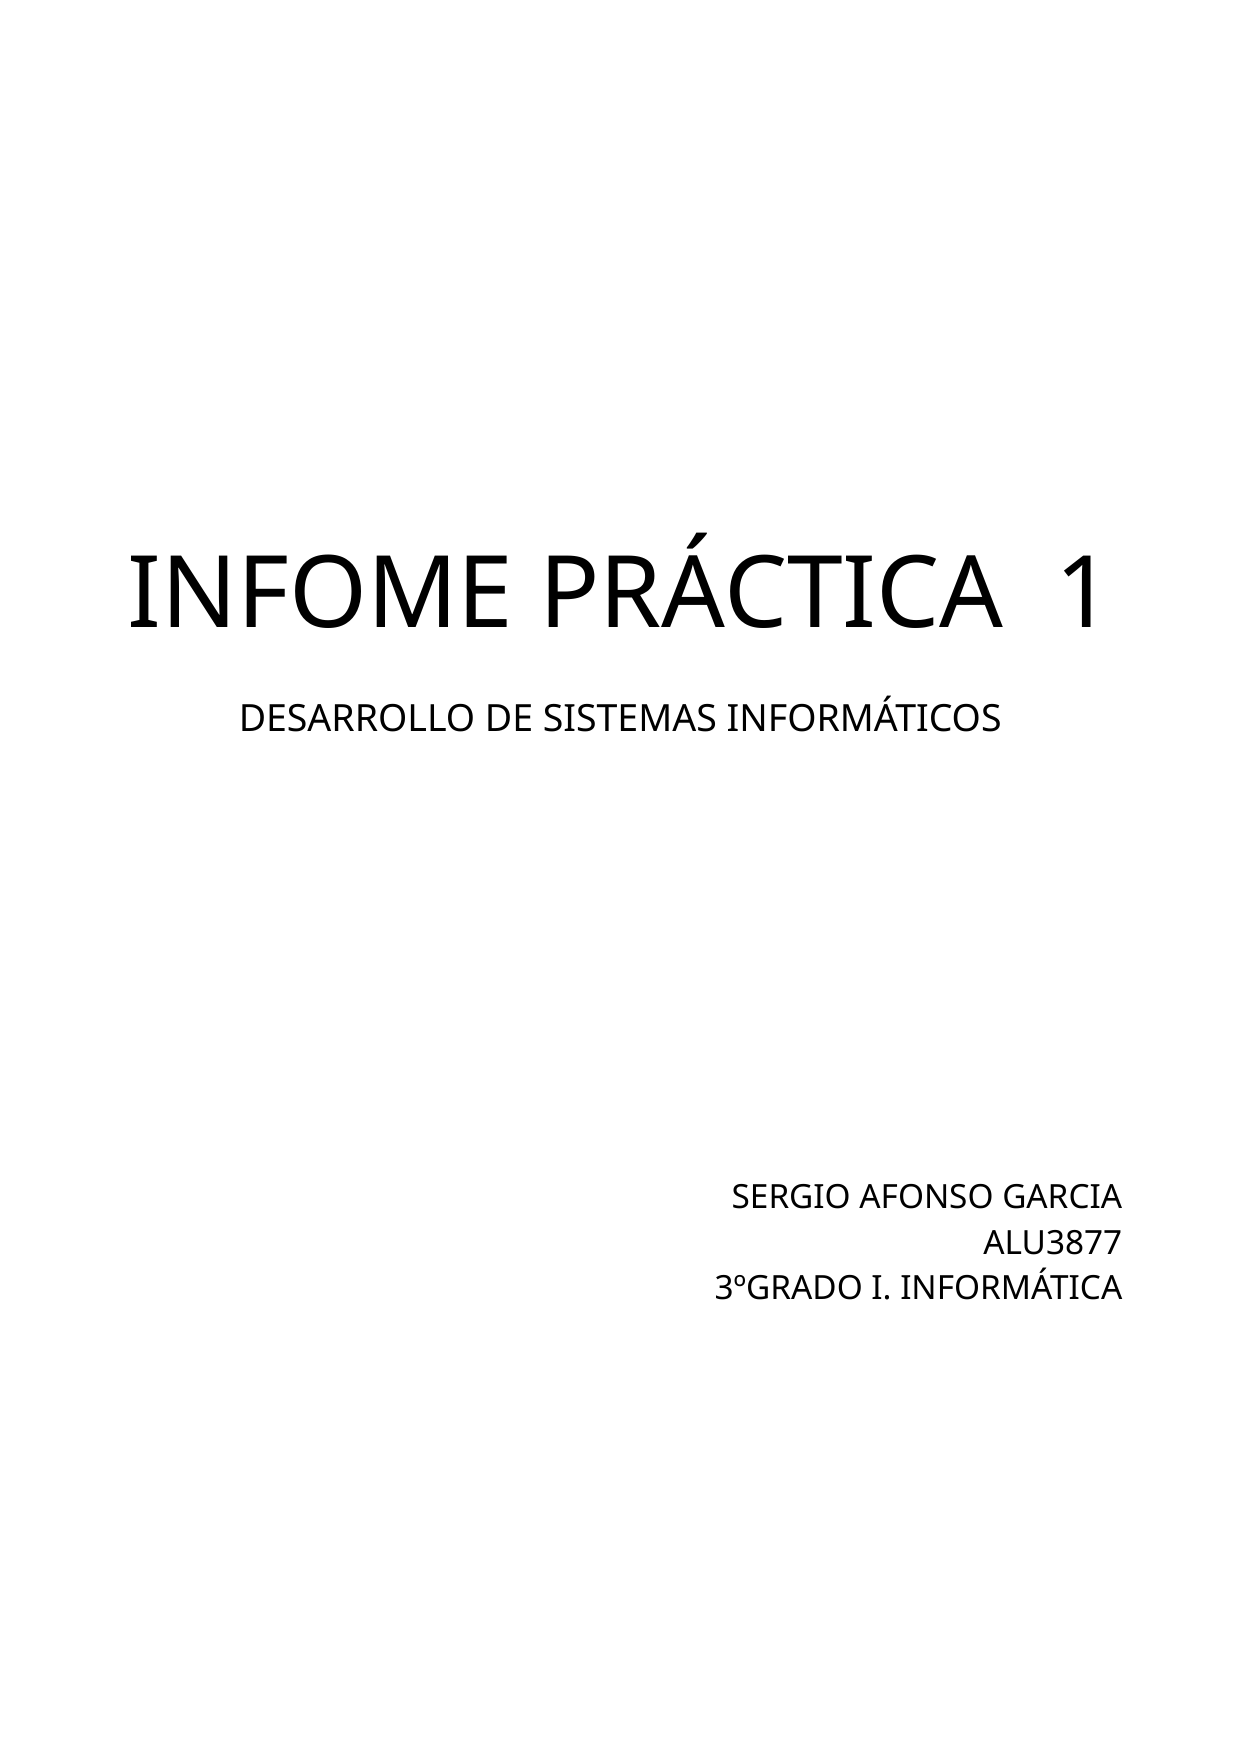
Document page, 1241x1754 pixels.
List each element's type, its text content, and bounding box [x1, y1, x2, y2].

text DESARROLLO DE SISTEMAS INFORMÁTICOS [118, 691, 1122, 742]
text 3ºGRADO I. INFORMÁTICA [118, 1264, 1122, 1309]
text INFOME PRÁCTICA 1 [118, 521, 1122, 657]
text ALU3877 [118, 1219, 1122, 1264]
text SERGIO AFONSO GARCIA [118, 1173, 1122, 1219]
